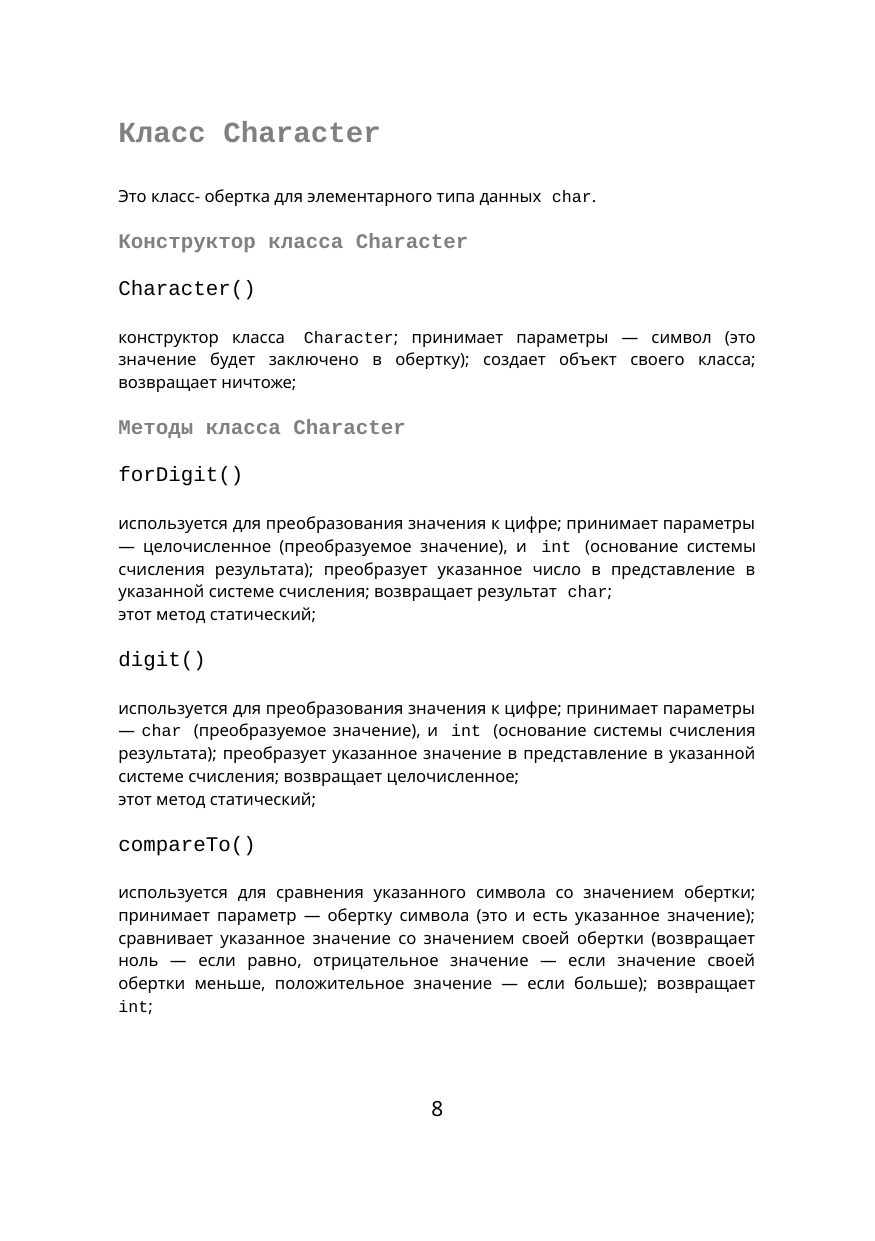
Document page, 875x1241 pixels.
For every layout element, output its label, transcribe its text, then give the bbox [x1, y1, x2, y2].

text compareTo() [118, 834, 756, 857]
text используется для преобразования значения к цифре; принимает параметры — целочисленное (преобразуемое значение), и int (основание системы счисления результата); преобразует указанное число в представление в указанной системе счисления; возвращает результат char; [118, 512, 756, 603]
text Конструктор класса Character [118, 231, 756, 254]
text используется для преобразования значения к цифре; принимает параметры — char (преобразуемое значение), и int (основание системы счисления результата); преобразует указанное значение в представление в указанной системе счисления; возвращает целочисленное; [118, 696, 756, 787]
text forDigit() [118, 464, 756, 488]
text используется для сравнения указанного символа со значением обертки; принимает параметр — обертку символа (это и есть указанное значение); сравнивает указанное значение со значением своей обертки (возвращает ноль — если равно, отрицательное значение — если значение своей обертки меньше, положительное значение — если больше); возвращает int; [118, 881, 756, 1017]
text Это класс- обертка для элементарного типа данных char. [118, 184, 756, 207]
text digit() [118, 649, 756, 673]
text этот метод статический; [118, 603, 756, 625]
text конструктор класса Character; принимает параметры — символ (это значение будет заключено в обертку); создает объект своего класса; возвращает ничтоже; [118, 325, 756, 393]
text Методы класса Character [118, 417, 756, 441]
text Character() [118, 278, 756, 302]
text этот метод статический; [118, 787, 756, 810]
text Класс Character [118, 118, 756, 151]
